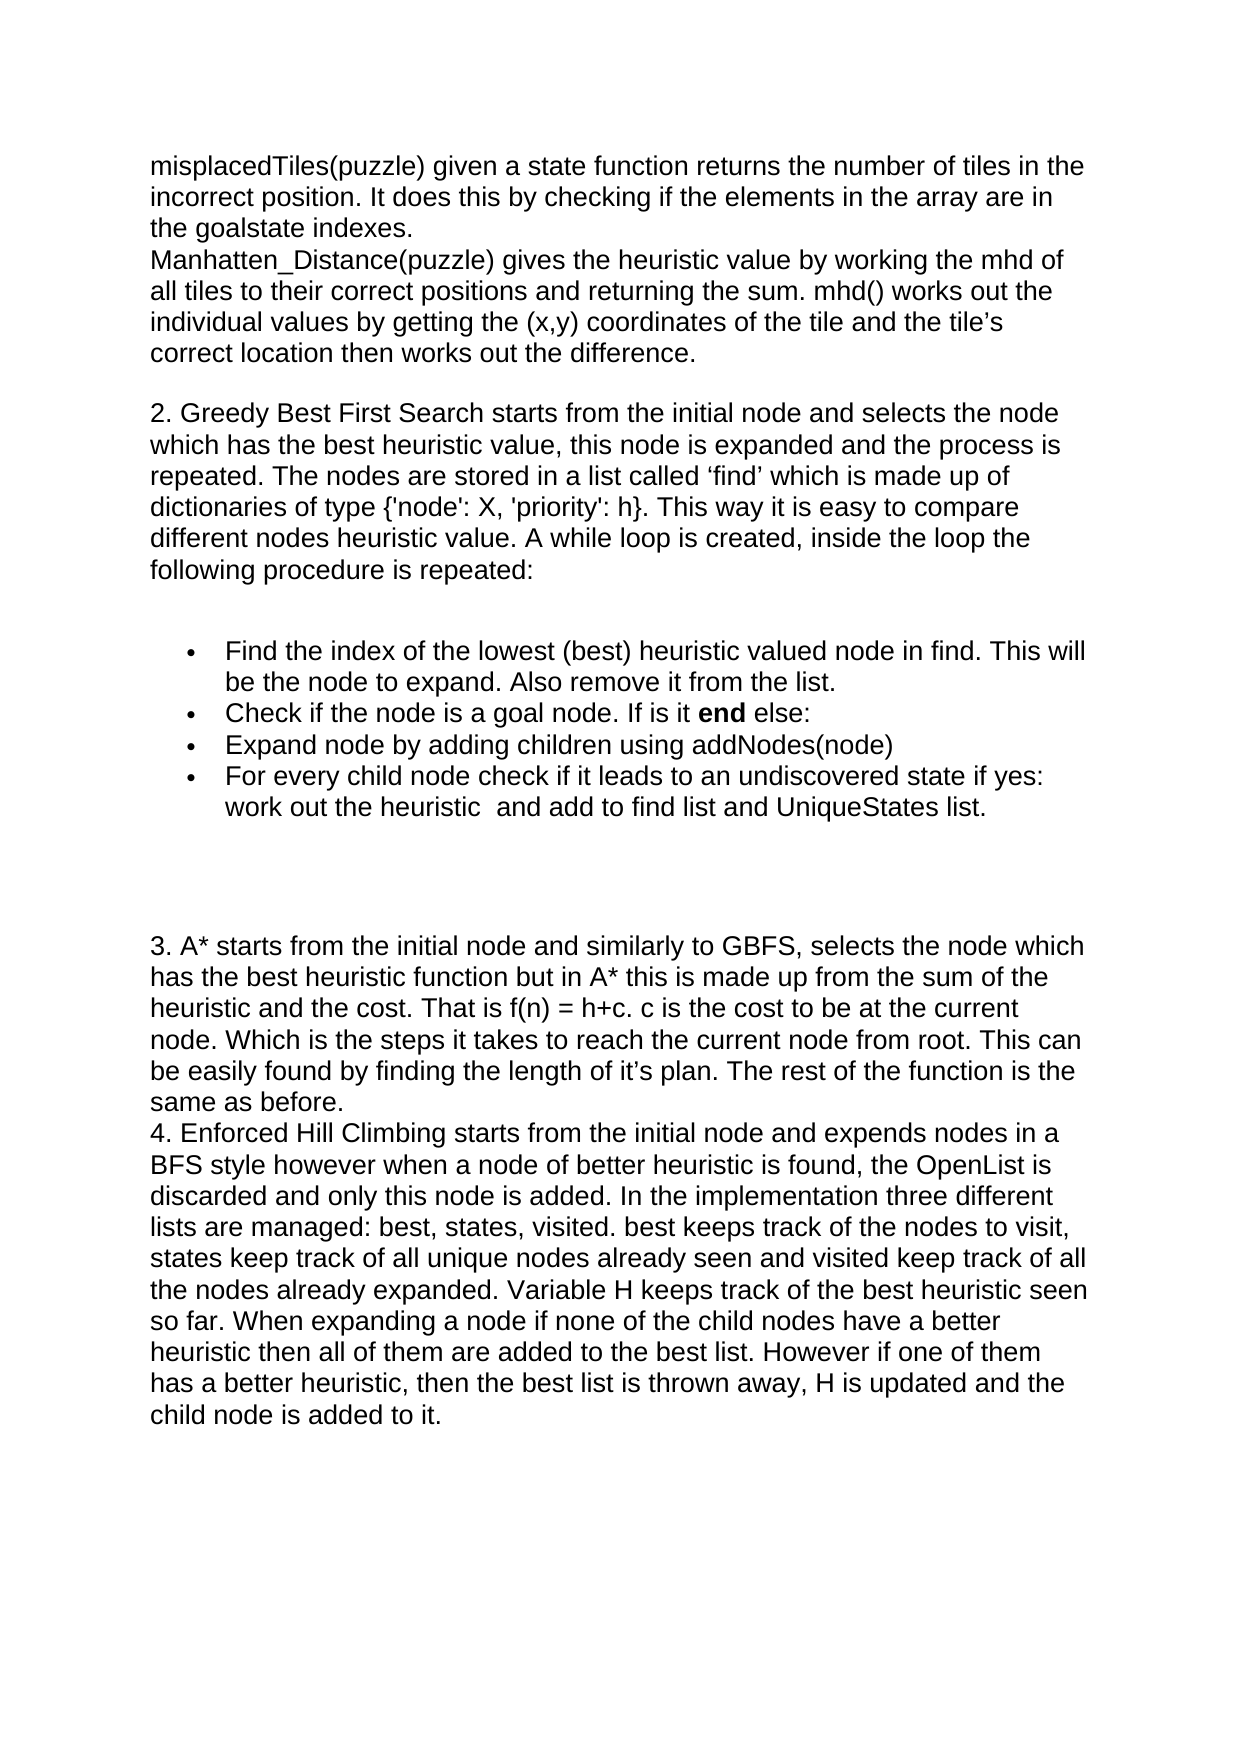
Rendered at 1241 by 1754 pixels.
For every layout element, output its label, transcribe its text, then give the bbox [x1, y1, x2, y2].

text 4. Enforced Hill Climbing starts from the initial node and expends nodes in a BFS style however when a node of better heuristic is found, the OpenList is discarded and only this node is added. In the implementation three different lists are managed: best, states, visited. best keeps track of the nodes to visit, states keep track of all unique nodes already seen and visited keep track of all the nodes already expanded. Variable H keeps track of the best heuristic seen so far. When expanding a node if none of the child nodes have a better heuristic then all of them are added to the best list. However if one of them has a better heuristic, then the best list is thrown away, H is updated and the child node is added to it. [150, 1117, 1090, 1430]
text misplacedTiles(puzzle) given a state function returns the number of tiles in the incorrect position. It does this by checking if the elements in the array are in the goalstate indexes. [150, 150, 1090, 244]
list Check if the node is a goal node. If is it end else: [187, 697, 1090, 729]
list For every child node check if it leads to an undiscovered state if yes: work out the heuristic and add to find list and UniqueStates list. [187, 760, 1090, 822]
list Find the index of the lowest (best) heuristic valued node in find. This will be the node to expand. Also remove it from the list. [187, 635, 1090, 697]
list Expand node by adding children using addNodes(node) [187, 729, 1090, 760]
text 3. A* starts from the initial node and similarly to GBFS, selects the node which has the best heuristic function but in A* this is made up from the sum of the heuristic and the cost. That is f(n) = h+c. c is the cost to be at the current node. Which is the steps it takes to reach the current node from root. This can be easily found by finding the length of it’s plan. The rest of the function is the same as before. [150, 930, 1090, 1117]
text Manhatten_Distance(puzzle) gives the heuristic value by working the mhd of all tiles to their correct positions and returning the sum. mhd() works out the individual values by getting the (x,y) coordinates of the tile and the tile’s correct location then works out the difference. [150, 244, 1090, 369]
text 2. Greedy Best First Search starts from the initial node and selects the node which has the best heuristic value, this node is expanded and the process is repeated. The nodes are stored in a list called ‘find’ which is made up of dictionaries of type {'node': X, 'priority': h}. This way it is easy to compare different nodes heuristic value. A while loop is created, inside the loop the following procedure is repeated: [150, 397, 1090, 585]
